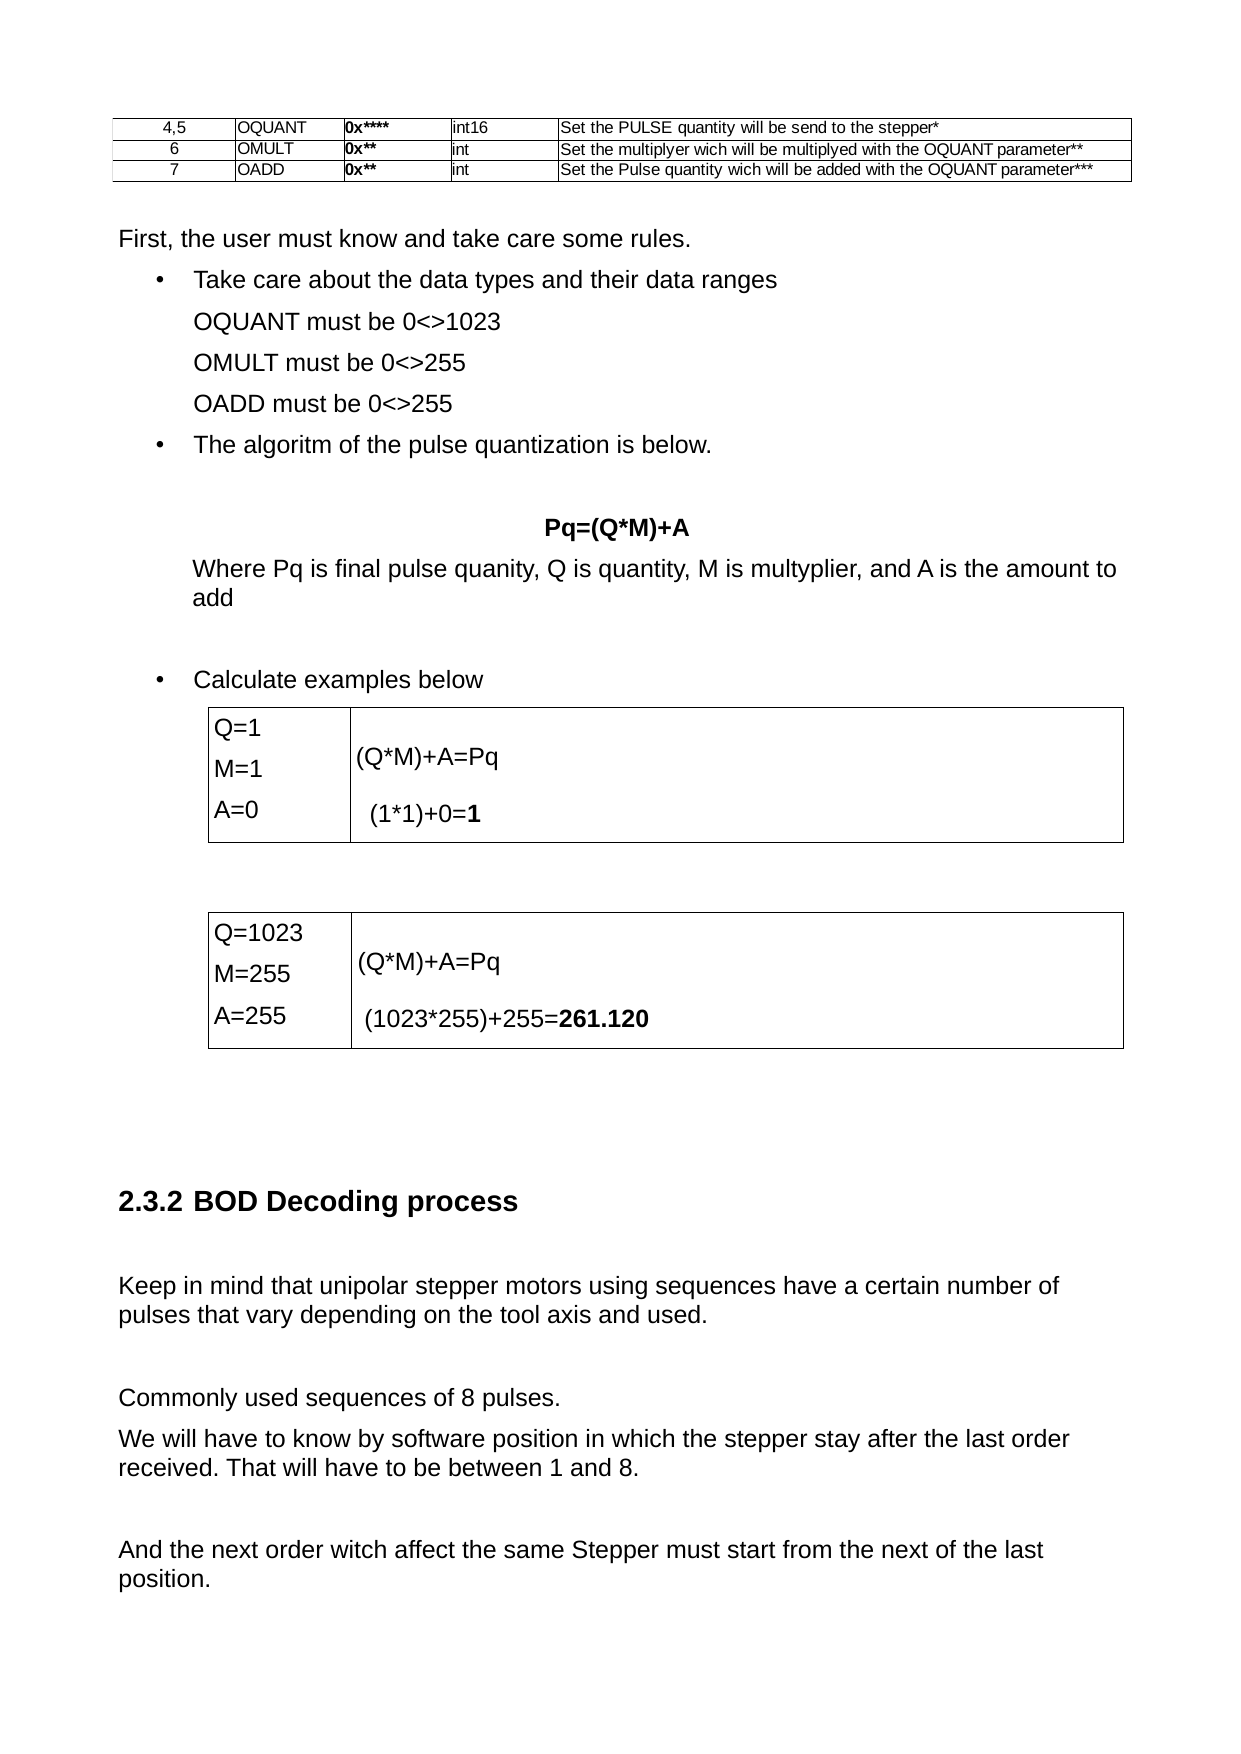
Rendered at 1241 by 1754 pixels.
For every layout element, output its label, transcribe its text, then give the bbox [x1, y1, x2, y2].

text Commonly used sequences of 8 pulses. [118, 1382, 1122, 1411]
table_header Q=1023 M=255 A=255 [209, 913, 351, 1048]
list Calculate examples below [156, 666, 1122, 694]
list OADD must be 0<>255 [156, 389, 1122, 418]
text Pq=(Q*M)+A [118, 513, 1122, 542]
list OQUANT must be 0<>1023 [156, 307, 1122, 335]
list Take care about the data types and their data ranges [156, 265, 1122, 294]
text Where Pq is final pulse quanity, Q is quantity, M is multyplier, and A is the amount to add [192, 554, 1122, 612]
subtitle BOD Decoding process [118, 1184, 1122, 1217]
list The algoritm of the pulse quantization is below. [156, 430, 1122, 459]
table_header Q=1 M=1 A=0 [209, 708, 350, 842]
text And the next order witch affect the same Stepper must start from the next of the last position. [118, 1535, 1122, 1592]
text We will have to know by software position in which the stepper stay after the last order received. That will have to be between 1 and 8. [118, 1424, 1122, 1481]
table_header (Q*M)+A=Pq (1023*255)+255=261.120 [352, 913, 1123, 1048]
table_header (Q*M)+A=Pq (1*1)+0=1 [351, 708, 1123, 842]
text First, the user must know and take care some rules. [118, 224, 1122, 253]
list OMULT must be 0<>255 [156, 348, 1122, 377]
text Keep in mind that unipolar stepper motors using sequences have a certain number of pulses that vary depending on the tool axis and used. [118, 1271, 1122, 1329]
